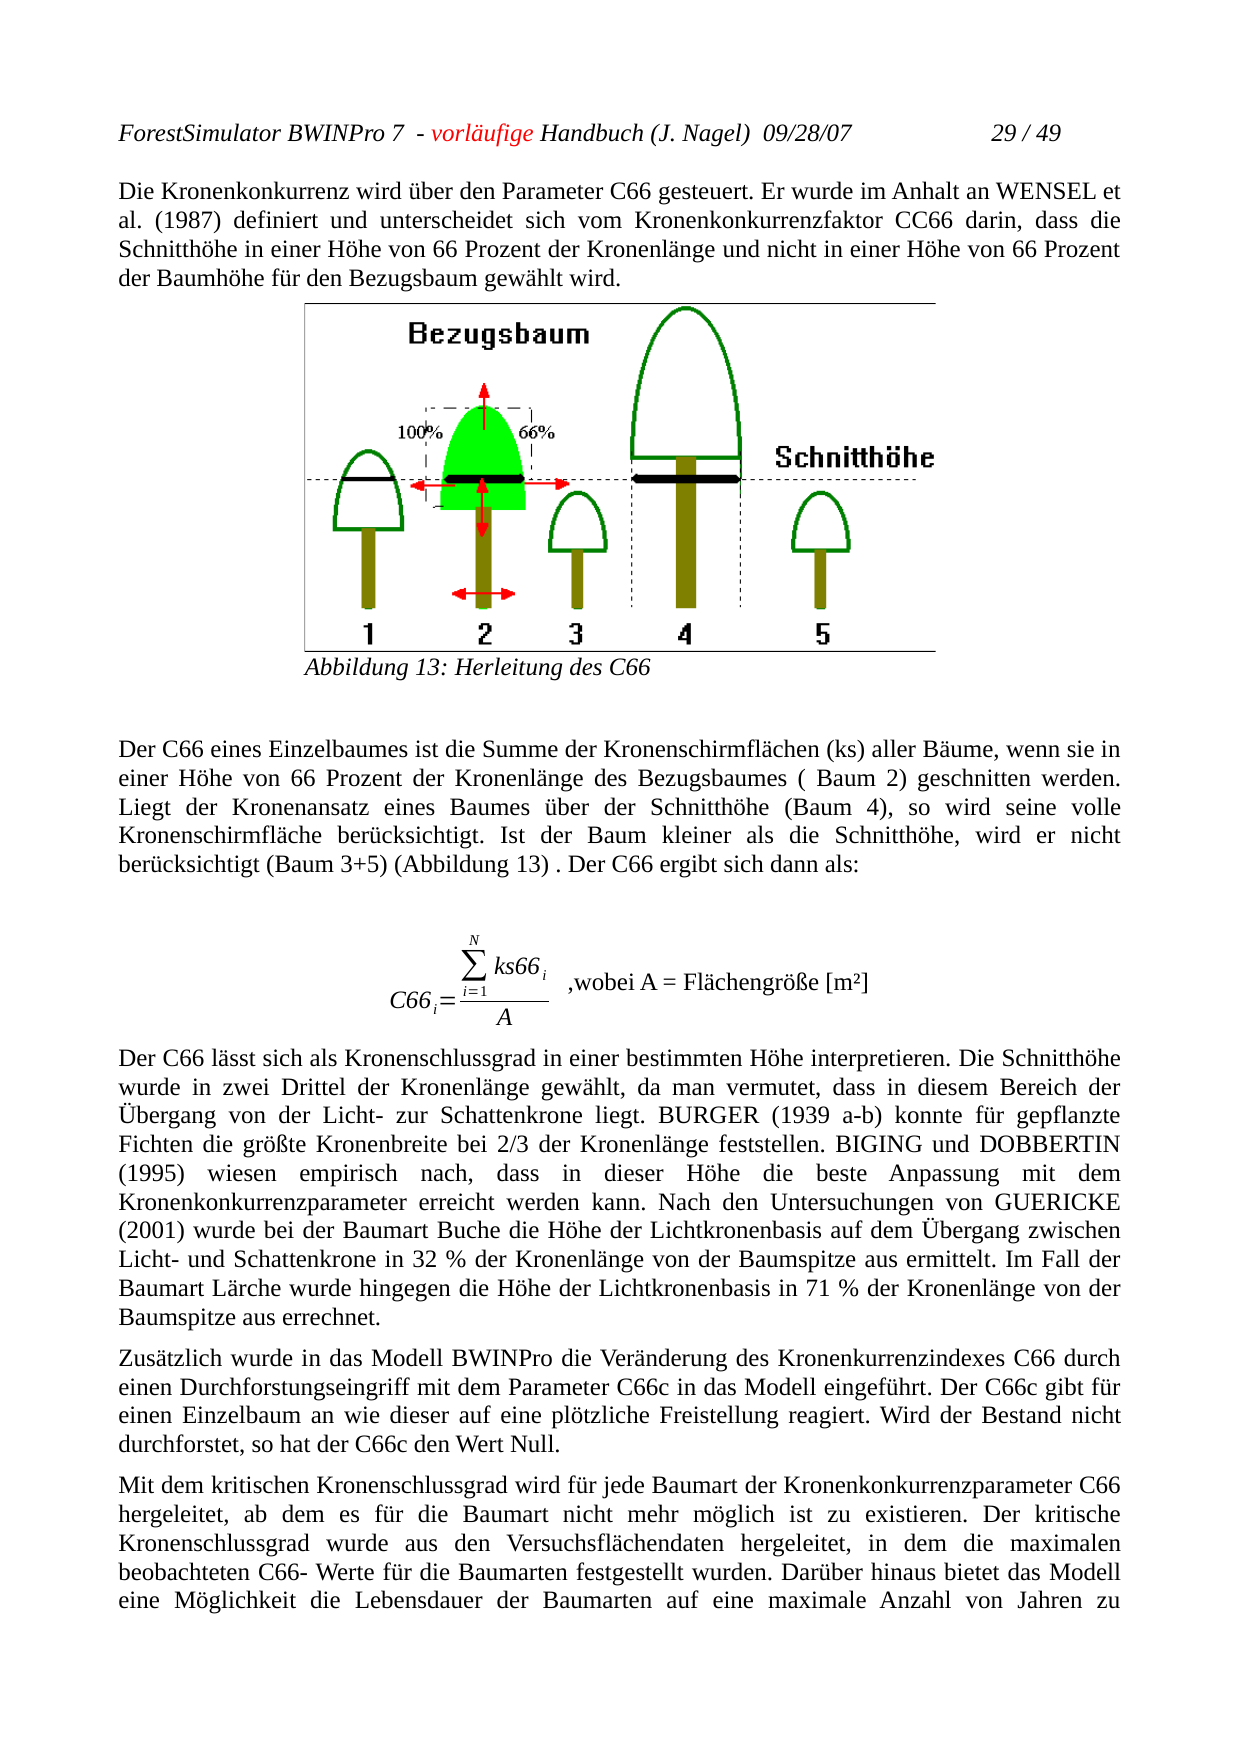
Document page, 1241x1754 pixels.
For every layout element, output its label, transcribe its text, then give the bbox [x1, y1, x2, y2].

text Der C66 eines Einzelbaumes ist die Summe der Kronenschirmflächen (ks) aller Bäume, wenn sie in einer Höhe von 66 Prozent der Kronenlänge des Bezugsbaumes ( Baum 2) geschnitten werden. Liegt der Kronenansatz eines Baumes über der Schnitthöhe (Baum 4), so wird seine volle Kronenschirmfläche berücksichtigt. Ist der Baum kleiner als die Schnitthöhe, wird er nicht berücksichtigt (Baum 3+5) (Abbildung 13) . Der C66 ergibt sich dann als: [118, 734, 1122, 878]
text Abbildung 13: Herleitung des C66 [304, 652, 936, 681]
text Mit dem kritischen Kronenschlussgrad wird für jede Baumart der Kronenkonkurrenzparameter C66 hergeleitet, ab dem es für die Baumart nicht mehr möglich ist zu existieren. Der kritische Kronenschlussgrad wurde aus den Versuchsflächendaten hergeleitet, in dem die maximalen beobachteten C66- Werte für die Baumarten festgestellt wurden. Darüber hinaus bietet das Modell eine Möglichkeit die Lebensdauer der Baumarten auf eine maximale Anzahl von Jahren zu [118, 1471, 1122, 1614]
text Der C66 lässt sich als Kronenschlussgrad in einer bestimmten Höhe interpretieren. Die Schnitthöhe wurde in zwei Drittel der Kronenlänge gewählt, da man vermutet, dass in diesem Bereich der Übergang von der Licht- zur Schattenkrone liegt. BURGER (1939 a-b) konnte für gepflanzte Fichten die größte Kronenbreite bei 2/3 der Kronenlänge feststellen. BIGING und DOBBERTIN (1995) wiesen empirisch nach, dass in dieser Höhe die beste Anpassung mit dem Kronenkonkurrenzparameter erreicht werden kann. Nach den Untersuchungen von GUERICKE (2001) wurde bei der Baumart Buche die Höhe der Lichtkronenbasis auf dem Übergang zwischen Licht- und Schattenkrone in 32 % der Kronenlänge von der Baumspitze aus ermittelt. Im Fall der Baumart Lärche wurde hingegen die Höhe der Lichtkronenbasis in 71 % der Kronenlänge von der Baumspitze aus errechnet. [118, 1043, 1122, 1331]
text Zusätzlich wurde in das Modell BWINPro die Veränderung des Kronenkurrenzindexes C66 durch einen Durchforstungseingriff mit dem Parameter C66c in das Modell eingeführt. Der C66c gibt für einen Einzelbaum an wie dieser auf eine plötzliche Freistellung reagiert. Wird der Bestand nicht durchforstet, so hat der C66c den Wert Null. [118, 1343, 1122, 1458]
text Die Kronenkonkurrenz wird über den Parameter C66 gesteuert. Er wurde im Anhalt an WENSEL et al. (1987) definiert und unterscheidet sich vom Kronenkonkurrenzfaktor CC66 darin, dass die Schnitthöhe in einer Höhe von 66 Prozent der Kronenlänge und nicht in einer Höhe von 66 Prozent der Baumhöhe für den Bezugsbaum gewählt wird. [118, 176, 1122, 291]
picture [304, 303, 936, 652]
text ,wobei A = Flächengröße [m²] [118, 932, 1122, 1031]
